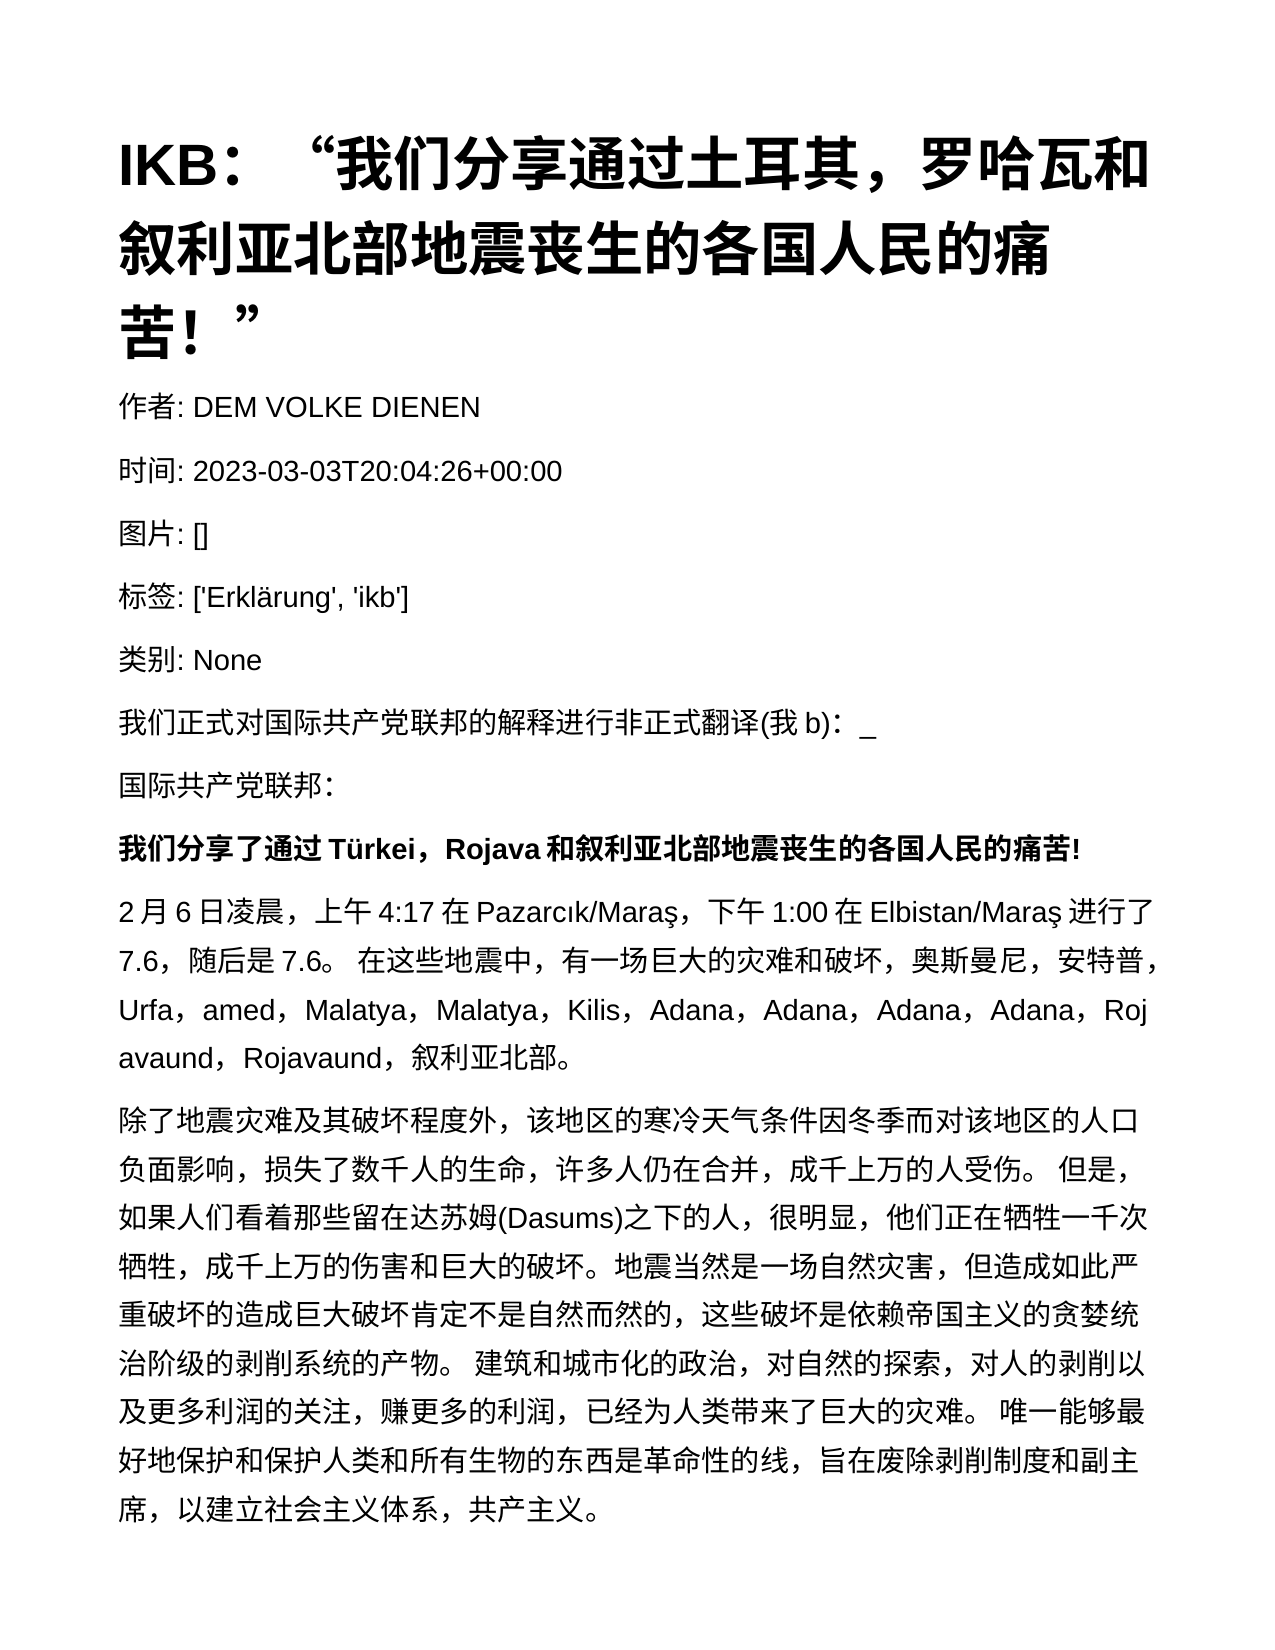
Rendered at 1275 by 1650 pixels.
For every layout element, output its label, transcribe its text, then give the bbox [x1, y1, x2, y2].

text 作者: DEM VOLKE DIENEN [118, 384, 1157, 426]
text 类别: None [118, 637, 1157, 679]
text 图片: [] [118, 510, 1157, 553]
text 我们分享了通过Türkei，Rojava和叙利亚北部地震丧生的各国人民的痛苦! [118, 826, 1157, 868]
text 标签: ['Erklärung', 'ikb'] [118, 573, 1157, 616]
text 时间: 2023-03-03T20:04:26+00:00 [118, 447, 1157, 489]
text 2月6日凌晨，上午4:17在Pazarcık/Maraş，下午1:00在Elbistan/Maraş进行了7.6，随后是7.6。 在这些地震中，有一场巨大的灾难和破坏，奥斯曼尼，安特普，Urfa，amed，Malatya，Malatya，Kilis，Adana，Adana，Adana，Adana，Rojavaund，Rojavaund，叙利亚北部。 [118, 889, 1157, 1077]
text 我们正式对国际共产党联邦的解释进行非正式翻译(我b)：_ [118, 700, 1157, 742]
text 除了地震灾难及其破坏程度外，该地区的寒冷天气条件因冬季而对该地区的人口负面影响，损失了数千人的生命，许多人仍在合并，成千上万的人受伤。 但是，如果人们看着那些留在达苏姆(Dasums)之下的人，很明显，他们正在牺牲一千次牺牲，成千上万的伤害和巨大的破坏。地震当然是一场自然灾害，但造成如此严重破坏的造成巨大破坏肯定不是自然而然的，这些破坏是依赖帝国主义的贪婪统治阶级的剥削系统的产物。 建筑和城市化的政治，对自然的探索，对人的剥削以及更多利润的关注，赚更多的利润，已经为人类带来了巨大的灾难。 唯一能够最好地保护和保护人类和所有生物的东西是革命性的线，旨在废除剥削制度和副主席，以建立社会主义体系，共产主义。 [118, 1098, 1157, 1528]
subtitle IKB：“我们分享通过土耳其，罗哈瓦和叙利亚北部地震丧生的各国人民的痛苦！” [118, 118, 1157, 372]
text 国际共产党联邦： [118, 763, 1157, 805]
